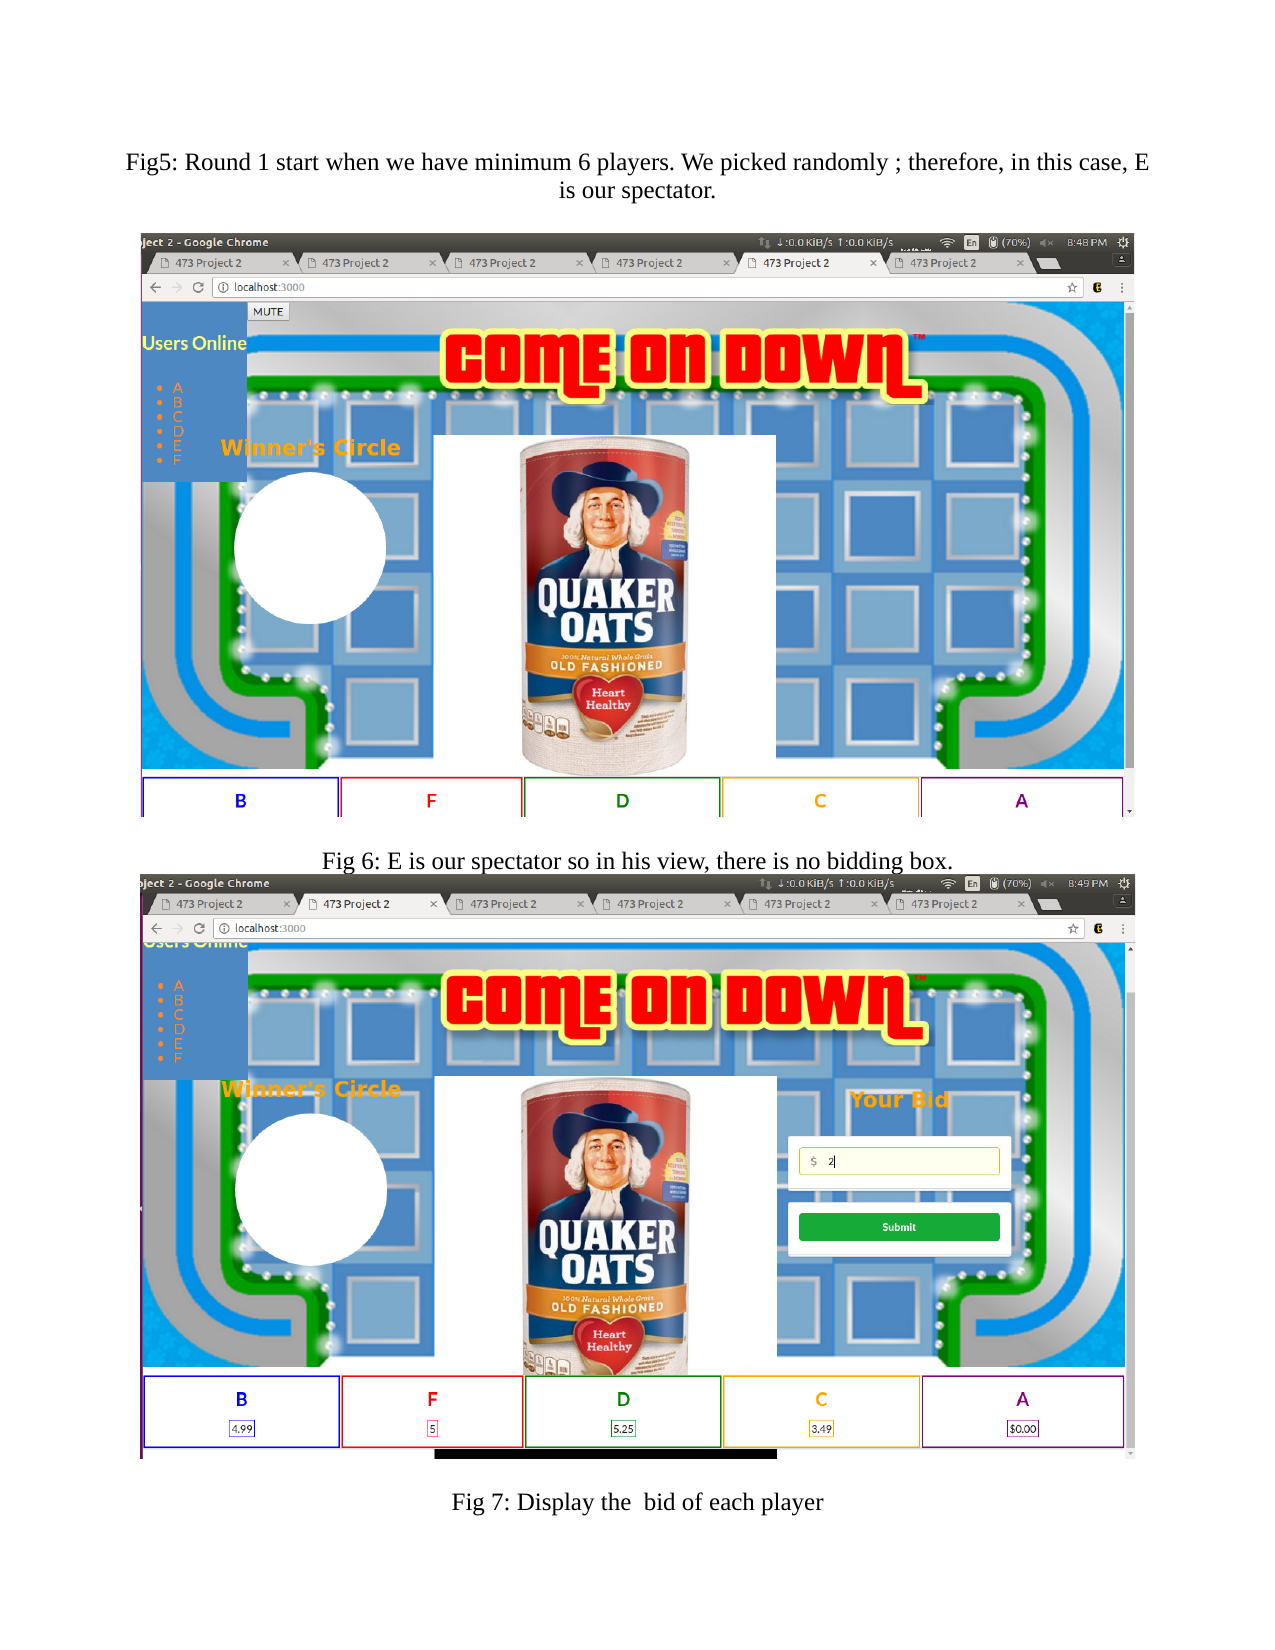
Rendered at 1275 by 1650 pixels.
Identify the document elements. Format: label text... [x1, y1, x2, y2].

picture [140, 233, 1135, 817]
text Fig 7: Display the bid of each player [118, 1487, 1157, 1516]
text Fig 6: E is our spectator so in his view, there is no bidding box. [118, 846, 1157, 874]
text Fig5: Round 1 start when we have minimum 6 players. We picked randomly ; therefore, in this case, E is our spectator. [118, 147, 1157, 204]
picture [140, 874, 1136, 1459]
